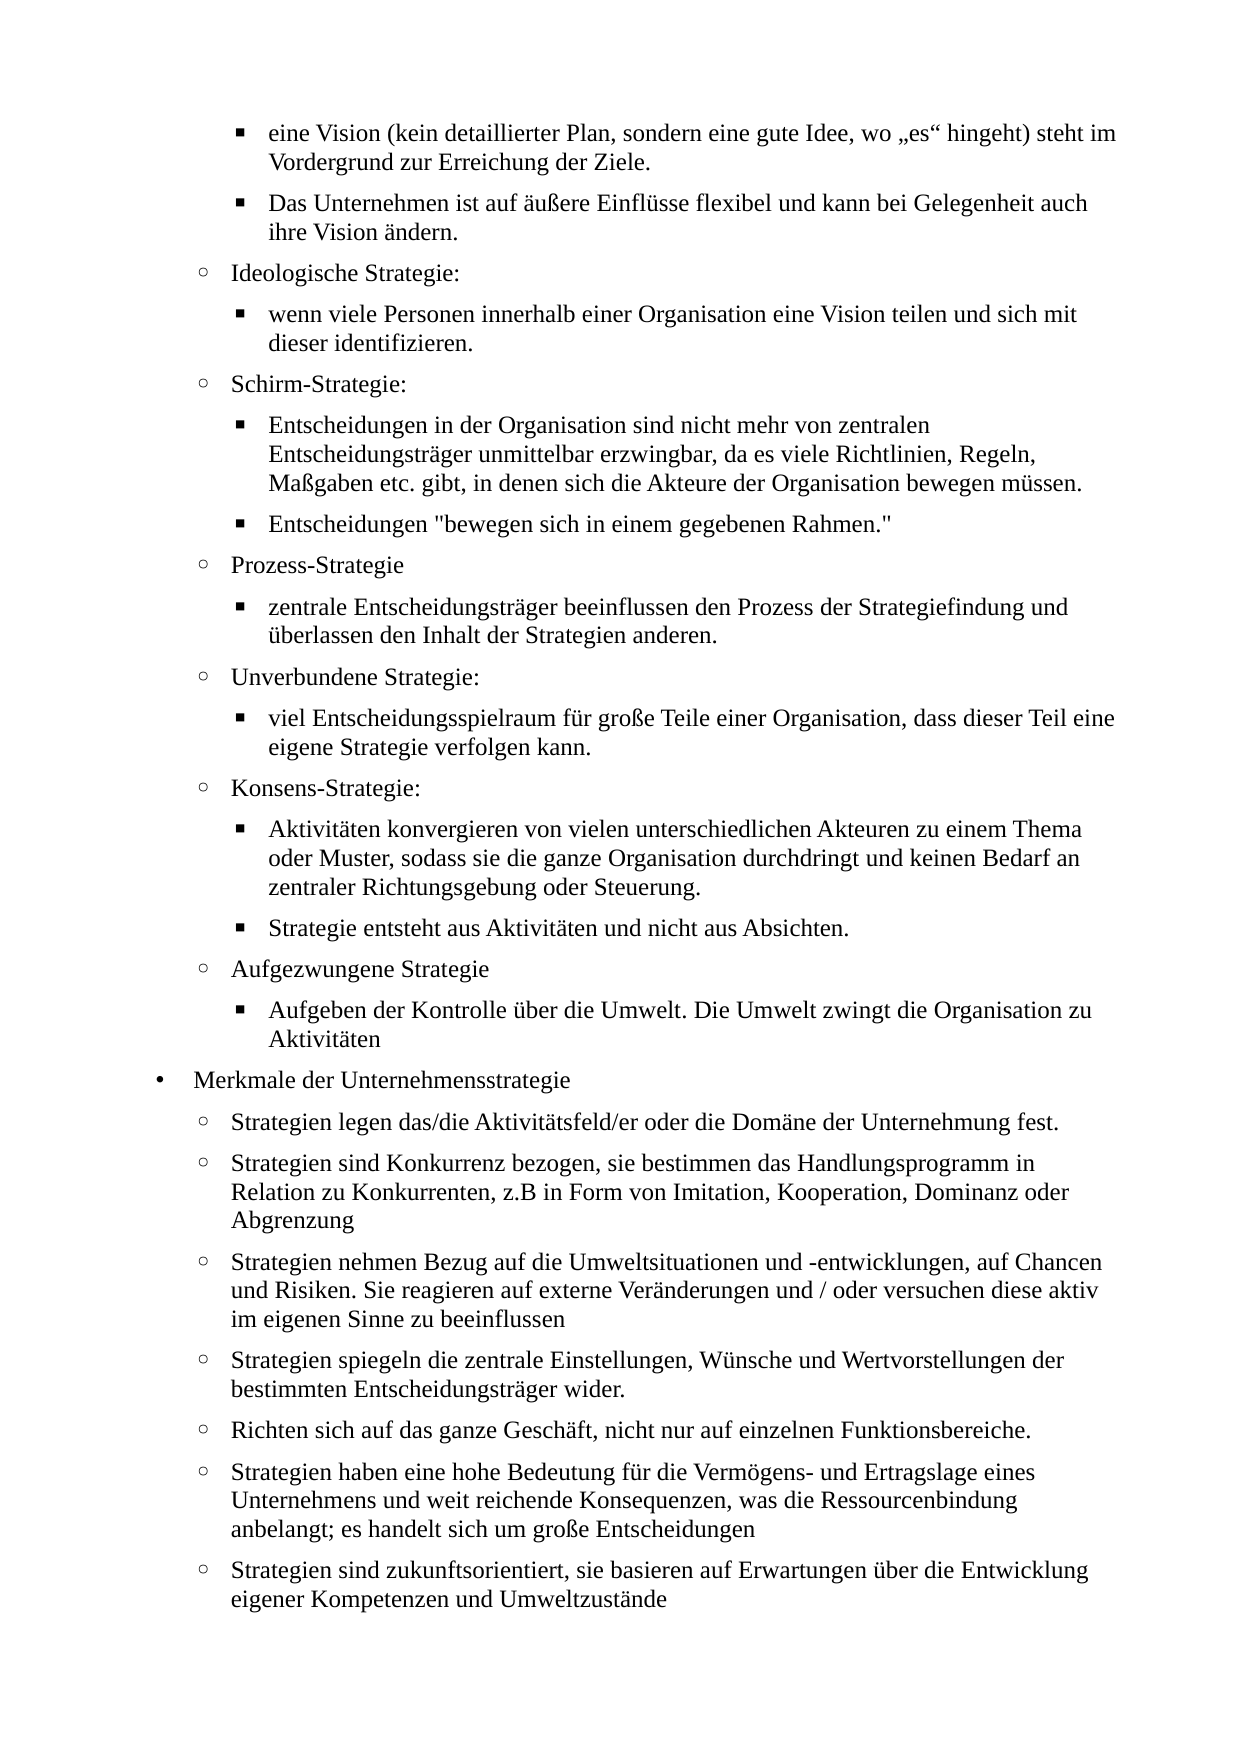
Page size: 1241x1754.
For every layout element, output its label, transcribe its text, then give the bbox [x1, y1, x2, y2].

list Richten sich auf das ganze Geschäft, nicht nur auf einzelnen Funktionsbereiche. [193, 1416, 1122, 1444]
list Aufgezwungene Strategie [193, 954, 1122, 983]
list Das Unternehmen ist auf äußere Einflüsse flexibel und kann bei Gelegenheit auch ihre Vision ändern. [231, 188, 1122, 246]
list Schirm-Strategie: [193, 369, 1122, 398]
list Aktivitäten konvergieren von vielen unterschiedlichen Akteuren zu einem Thema oder Muster, sodass sie die ganze Organisation durchdringt und keinen Bedarf an zentraler Richtungsgebung oder Steuerung. [231, 814, 1122, 901]
list Strategien sind Konkurrenz bezogen, sie bestimmen das Handlungsprogramm in Relation zu Konkurrenten, z.B in Form von Imitation, Kooperation, Dominanz oder Abgrenzung [193, 1148, 1122, 1234]
list Ideologische Strategie: [193, 258, 1122, 287]
list Strategien spiegeln die zentrale Einstellungen, Wünsche und Wertvorstellungen der bestimmten Entscheidungsträger wider. [193, 1346, 1122, 1403]
list Strategie entsteht aus Aktivitäten und nicht aus Absichten. [231, 913, 1122, 942]
list Konsens-Strategie: [193, 773, 1122, 802]
list Entscheidungen in der Organisation sind nicht mehr von zentralen Entscheidungsträger unmittelbar erzwingbar, da es viele Richtlinien, Regeln, Maßgaben etc. gibt, in denen sich die Akteure der Organisation bewegen müssen. [231, 411, 1122, 497]
list eine Vision (kein detaillierter Plan, sondern eine gute Idee, wo „es“ hingeht) steht im Vordergrund zur Erreichung der Ziele. [231, 118, 1122, 176]
list Prozess-Strategie [193, 551, 1122, 579]
list viel Entscheidungsspielraum für große Teile einer Organisation, dass dieser Teil eine eigene Strategie verfolgen kann. [231, 703, 1122, 761]
list Entscheidungen "bewegen sich in einem gegebenen Rahmen." [231, 509, 1122, 538]
list Merkmale der Unternehmensstrategie [156, 1066, 1122, 1094]
list Unverbundene Strategie: [193, 662, 1122, 691]
list Strategien legen das/die Aktivitätsfeld/er oder die Domäne der Unternehmung fest. [193, 1107, 1122, 1136]
list Strategien nehmen Bezug auf die Umweltsituationen und -entwicklungen, auf Chancen und Risiken. Sie reagieren auf externe Veränderungen und / oder versuchen diese aktiv im eigenen Sinne zu beeinflussen [193, 1247, 1122, 1333]
list wenn viele Personen innerhalb einer Organisation eine Vision teilen und sich mit dieser identifizieren. [231, 299, 1122, 357]
list Aufgeben der Kontrolle über die Umwelt. Die Umwelt zwingt die Organisation zu Aktivitäten [231, 996, 1122, 1053]
list Strategien haben eine hohe Bedeutung für die Vermögens- und Ertragslage eines Unternehmens und weit reichende Konsequenzen, was die Ressourcenbindung anbelangt; es handelt sich um große Entscheidungen [193, 1457, 1122, 1543]
list zentrale Entscheidungsträger beeinflussen den Prozess der Strategiefindung und überlassen den Inhalt der Strategien anderen. [231, 592, 1122, 649]
list Strategien sind zukunftsorientiert, sie basieren auf Erwartungen über die Entwicklung eigener Kompetenzen und Umweltzustände [193, 1556, 1122, 1613]
